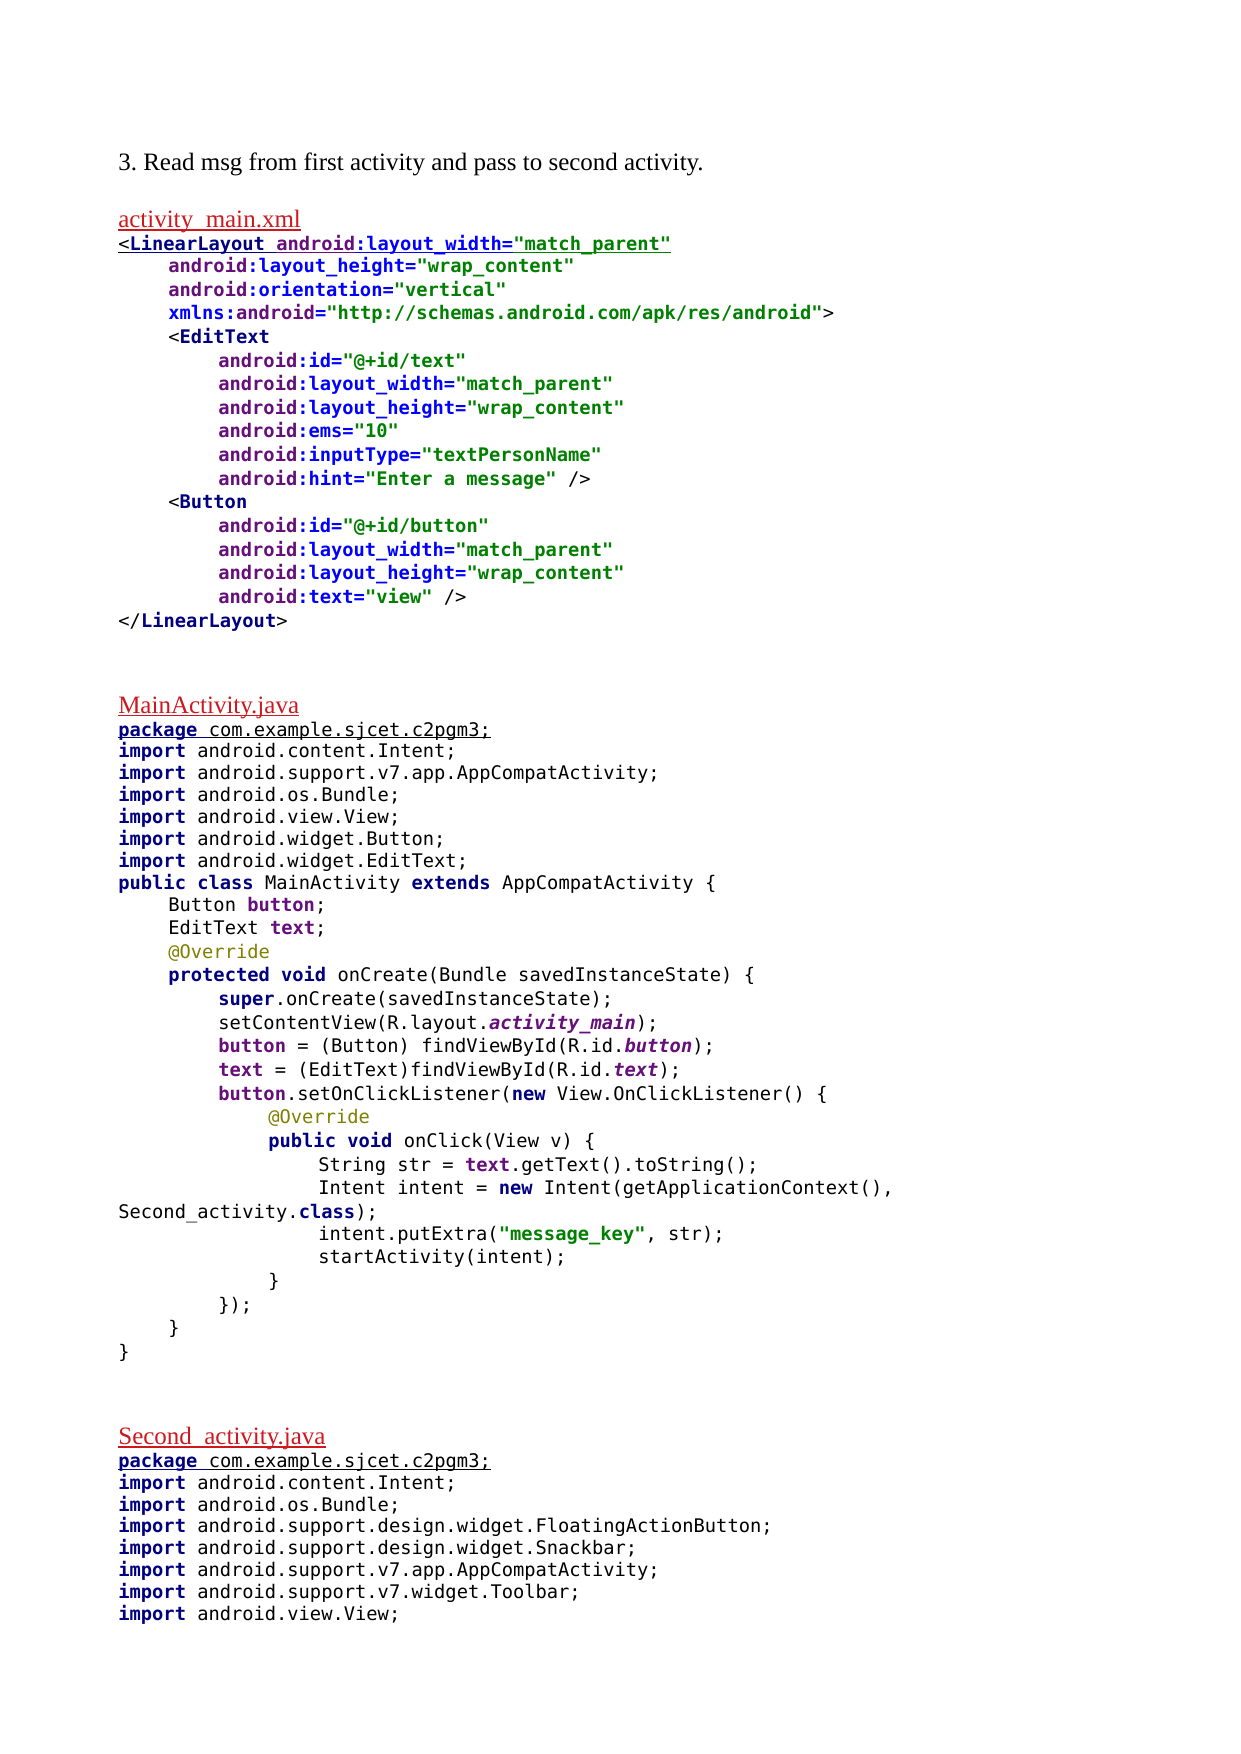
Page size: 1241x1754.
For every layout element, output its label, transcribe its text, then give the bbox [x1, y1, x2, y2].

text EditText text; [118, 917, 1122, 941]
text import android.support.v7.app.AppCompatActivity; [118, 762, 1122, 784]
text protected void onCreate(Bundle savedInstanceState) { [118, 964, 1122, 988]
text import android.support.design.widget.FloatingActionButton; [118, 1516, 1122, 1537]
text package com.example.sjcet.c2pgm3; [118, 1450, 1122, 1472]
text android:ems="10" [118, 421, 1122, 444]
text android:id="@+id/button" [118, 515, 1122, 539]
text import android.widget.Button; [118, 828, 1122, 850]
text xmlns:android="http://schemas.android.com/apk/res/android"> [118, 302, 1122, 326]
text activity_main.xml [118, 204, 1122, 233]
text import android.view.View; [118, 1603, 1122, 1625]
text button = (Button) findViewById(R.id.button); [118, 1035, 1122, 1059]
text super.onCreate(savedInstanceState); [118, 988, 1122, 1012]
text package com.example.sjcet.c2pgm3; [118, 718, 1122, 740]
text import android.content.Intent; [118, 740, 1122, 762]
text android:id="@+id/text" [118, 349, 1122, 373]
text Second_activity.java [118, 1421, 1122, 1450]
text Button button; [118, 893, 1122, 917]
text android:layout_height="wrap_content" [118, 397, 1122, 421]
text import android.widget.EditText; [118, 850, 1122, 872]
text MainActivity.java [118, 690, 1122, 718]
text </LinearLayout> [118, 610, 1122, 632]
text intent.putExtra("message_key", str); [118, 1223, 1122, 1246]
text <Button [118, 491, 1122, 515]
text import android.support.v7.widget.Toolbar; [118, 1581, 1122, 1603]
text 3. Read msg from first activity and pass to second activity. [118, 147, 1122, 176]
text import android.content.Intent; [118, 1472, 1122, 1494]
text } [118, 1317, 1122, 1341]
text public class MainActivity extends AppCompatActivity { [118, 872, 1122, 893]
text }); [118, 1294, 1122, 1317]
text import android.support.design.widget.Snackbar; [118, 1537, 1122, 1559]
text android:layout_width="match_parent" [118, 373, 1122, 397]
text android:inputType="textPersonName" [118, 444, 1122, 468]
text import android.os.Bundle; [118, 784, 1122, 806]
text import android.support.v7.app.AppCompatActivity; [118, 1559, 1122, 1581]
text android:layout_height="wrap_content" [118, 562, 1122, 586]
text } [118, 1270, 1122, 1294]
text startActivity(intent); [118, 1246, 1122, 1270]
text import android.os.Bundle; [118, 1494, 1122, 1516]
text String str = text.getText().toString(); [118, 1154, 1122, 1177]
text import android.view.View; [118, 806, 1122, 828]
text setContentView(R.layout.activity_main); [118, 1012, 1122, 1035]
text public void onClick(View v) { [118, 1130, 1122, 1154]
text android:layout_height="wrap_content" [118, 255, 1122, 279]
text android:layout_width="match_parent" [118, 539, 1122, 562]
text android:text="view" /> [118, 586, 1122, 610]
text <LinearLayout android:layout_width="match_parent" [118, 233, 1122, 255]
text <EditText [118, 326, 1122, 349]
text Intent intent = new Intent(getApplicationContext(), Second_activity.class); [118, 1177, 1122, 1223]
text } [118, 1341, 1122, 1363]
text android:orientation="vertical" [118, 279, 1122, 302]
text button.setOnClickListener(new View.OnClickListener() { [118, 1083, 1122, 1106]
text @Override [118, 1106, 1122, 1130]
text android:hint="Enter a message" /> [118, 468, 1122, 491]
text text = (EditText)findViewById(R.id.text); [118, 1059, 1122, 1083]
text @Override [118, 941, 1122, 964]
